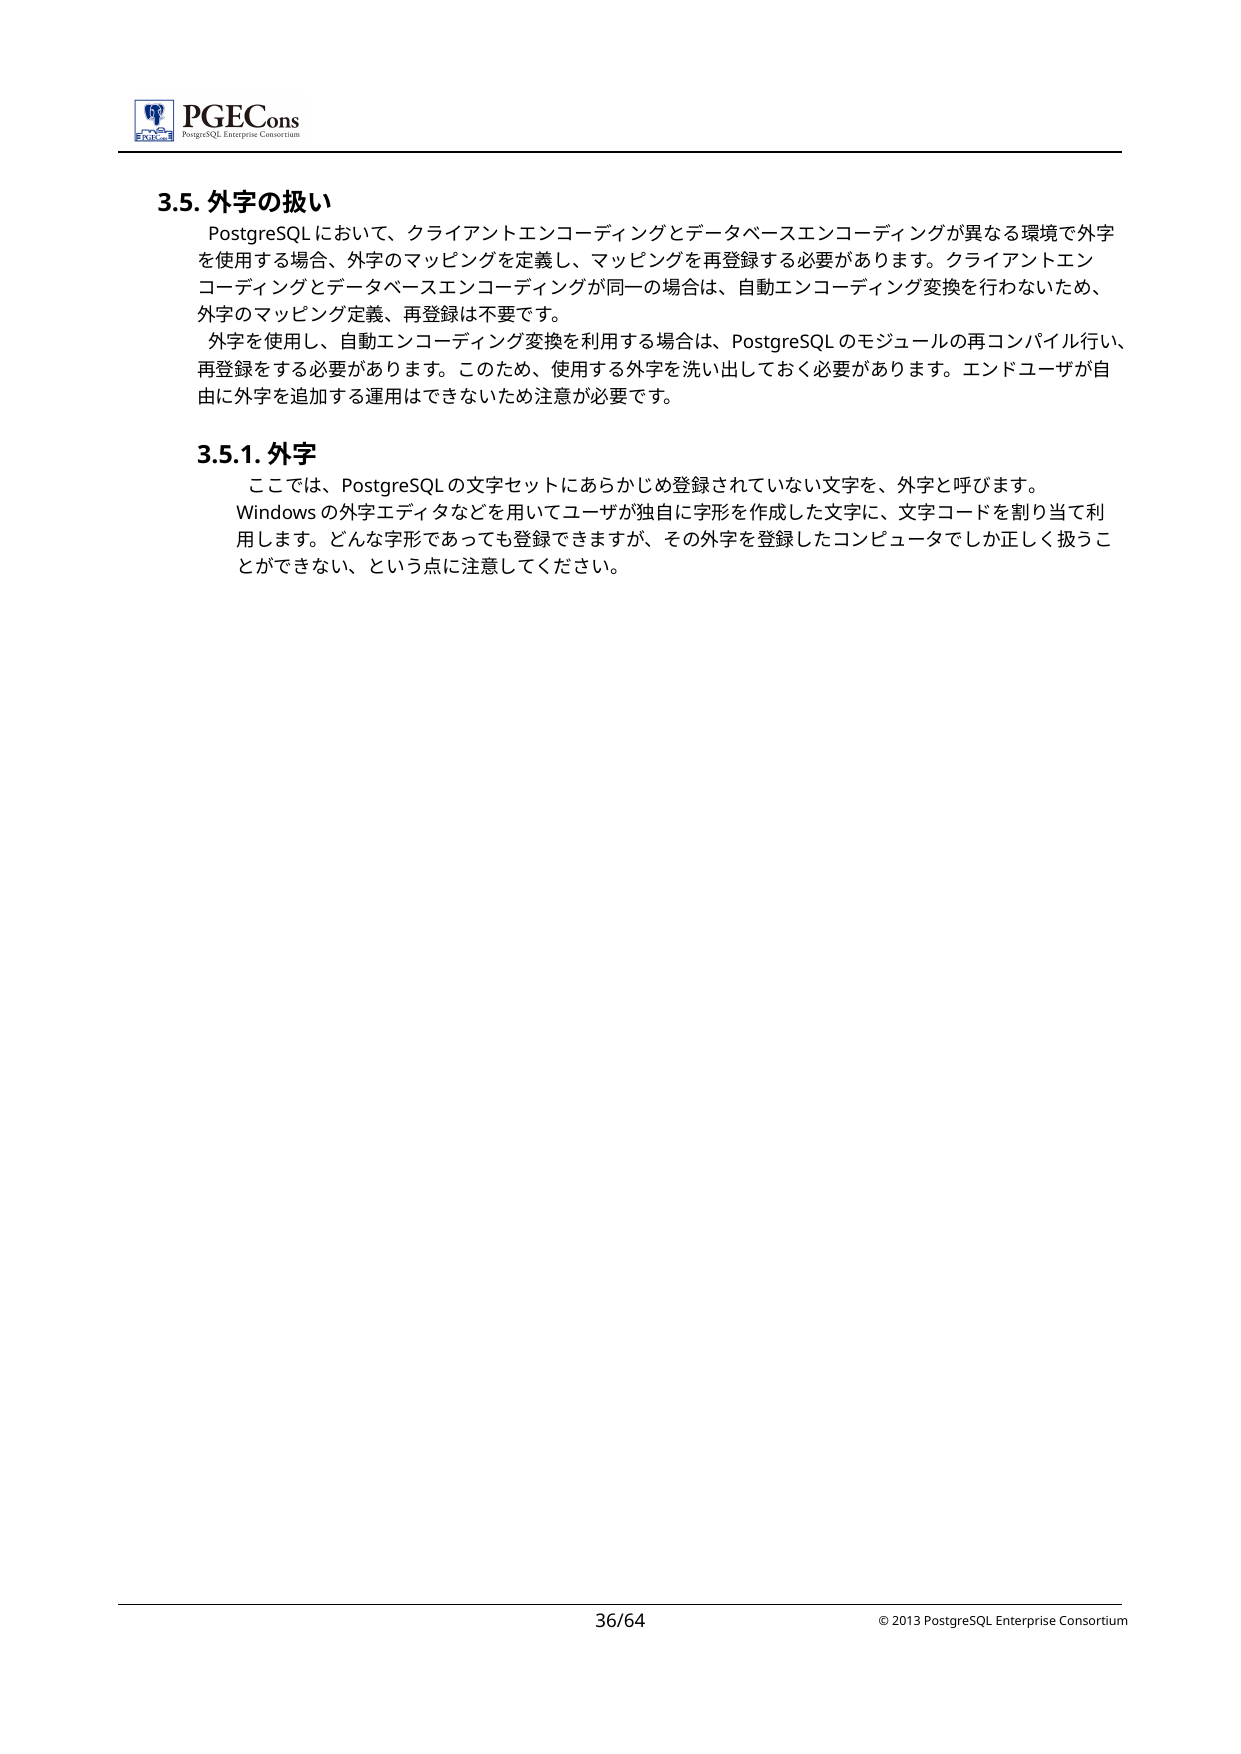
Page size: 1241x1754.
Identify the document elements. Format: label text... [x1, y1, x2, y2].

text PostgreSQLにおいて、クライアントエンコーディングとデータベースエンコーディングが異なる環境で外字を使用する場合、外字のマッピングを定義し、マッピングを再登録する必要があります。クライアントエンコーディングとデータベースエンコーディングが同一の場合は、自動エンコーディング変換を行わないため、外字のマッピング定義、再登録は不要です。 [197, 218, 1122, 327]
subtitle 外字の扱い [157, 182, 1122, 218]
text ここでは、PostgreSQLの文字セットにあらかじめ登録されていない文字を、外字と呼びます。Windowsの外字エディタなどを用いてユーザが独自に字形を作成した文字に、文字コードを割り当て利用します。どんな字形であっても登録できますが、その外字を登録したコンピュータでしか正しく扱うことができない、という点に注意してください。 [236, 470, 1122, 579]
text 外字を使用し、自動エンコーディング変換を利用する場合は、PostgreSQLのモジュールの再コンパイル行い、再登録をする必要があります。このため、使用する外字を洗い出しておく必要があります。エンドユーザが自由に外字を追加する運用はできないため注意が必要です。 [197, 327, 1122, 409]
subtitle 外字 [197, 434, 1122, 470]
picture [128, 94, 306, 147]
